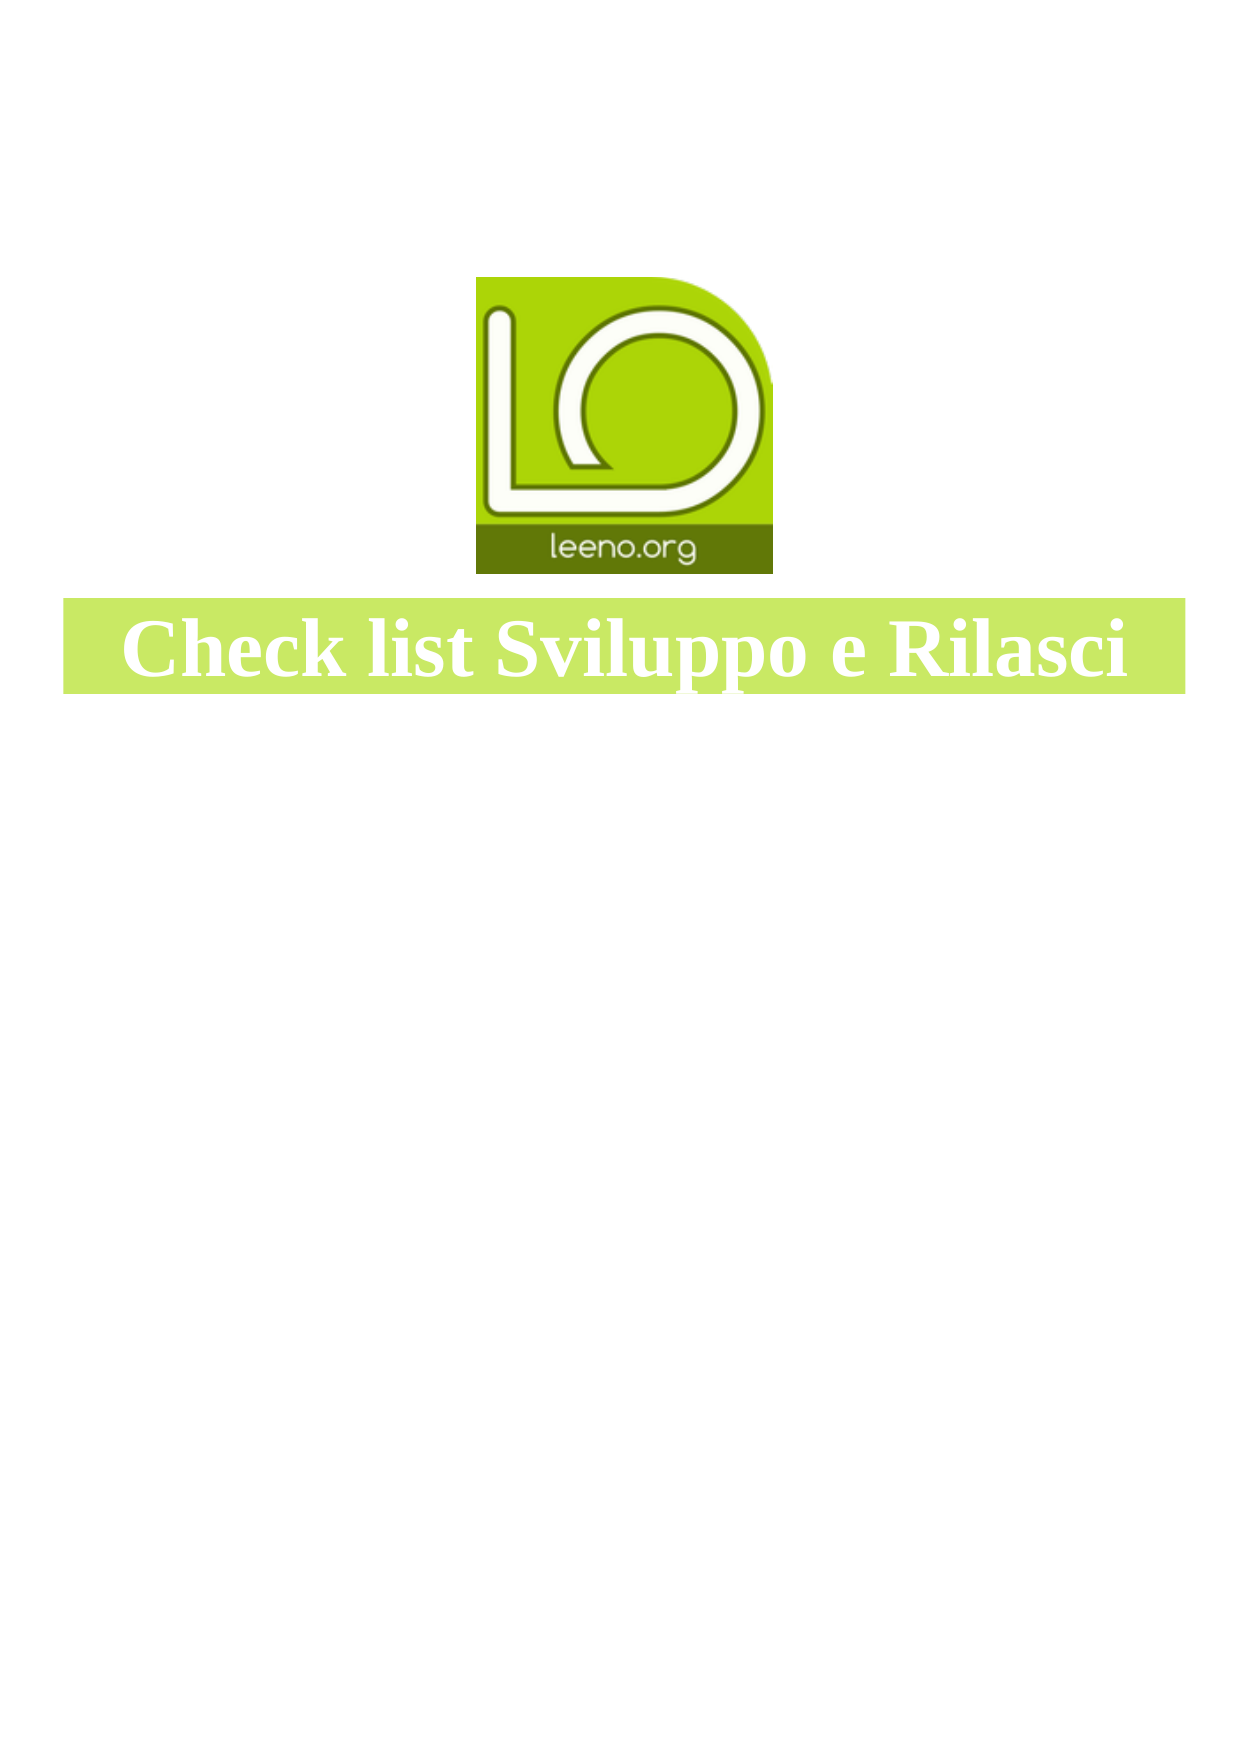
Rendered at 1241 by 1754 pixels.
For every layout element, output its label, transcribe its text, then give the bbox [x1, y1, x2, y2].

picture [476, 277, 773, 574]
text Check list Sviluppo e Rilasci [63, 598, 1185, 694]
